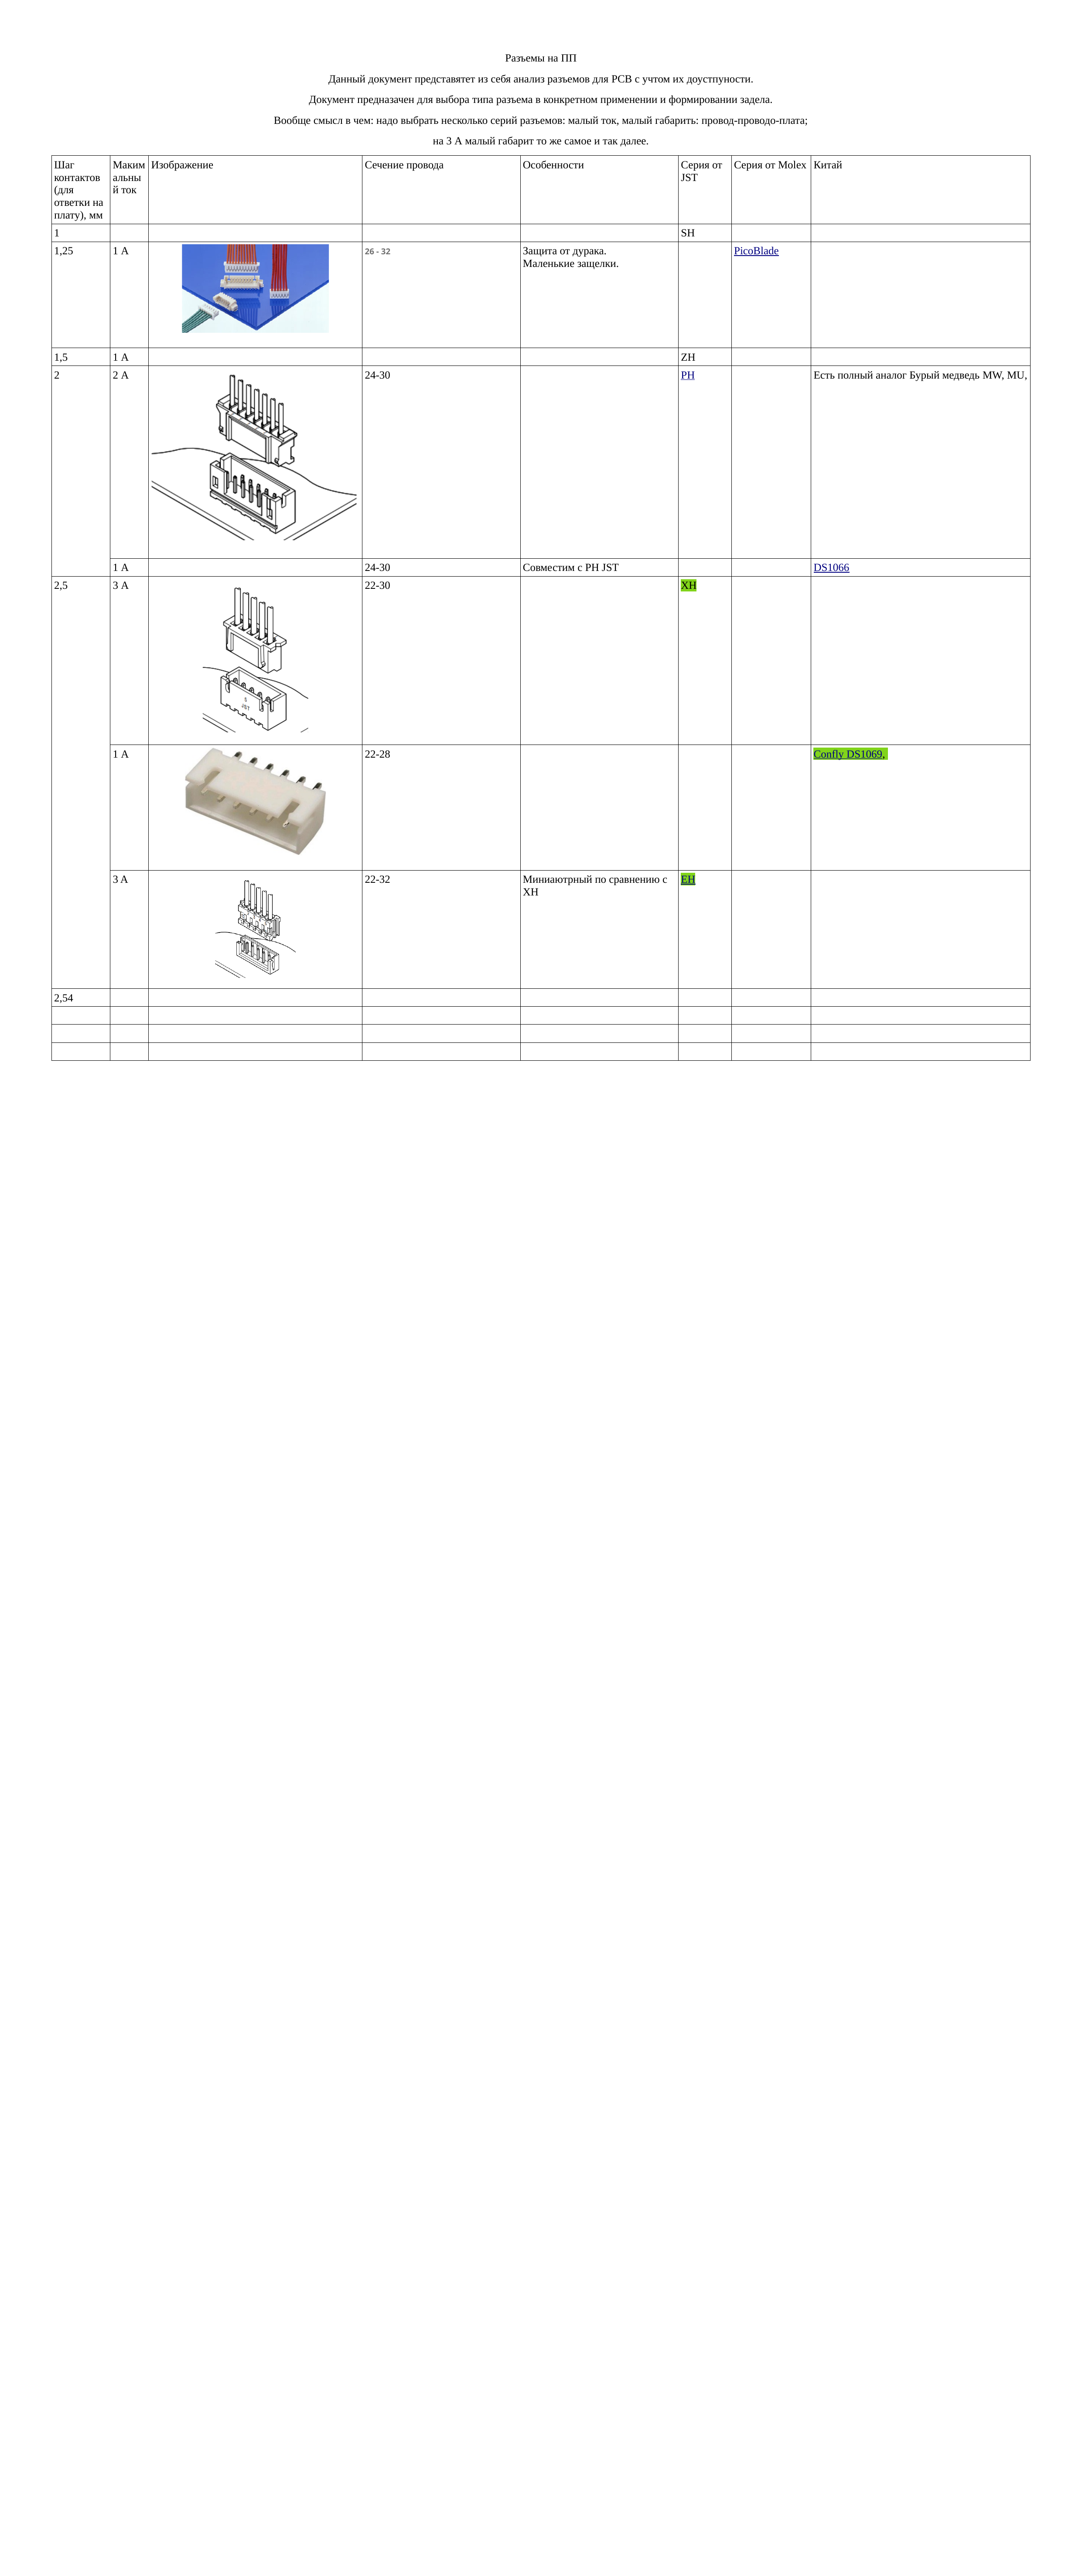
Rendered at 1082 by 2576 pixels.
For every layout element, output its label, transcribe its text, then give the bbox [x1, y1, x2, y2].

table_cell [732, 871, 811, 988]
table_cell [732, 745, 811, 870]
table_cell [521, 1025, 678, 1042]
table_cell [149, 577, 362, 745]
table_cell [521, 745, 678, 870]
table_cell 1 А [110, 559, 148, 576]
table_cell 1 А [110, 242, 148, 348]
table_cell [110, 224, 148, 242]
table_cell [362, 989, 520, 1006]
table_cell [679, 745, 731, 870]
table_cell [362, 1043, 520, 1060]
table_cell [110, 1025, 148, 1042]
table_cell [811, 348, 1030, 366]
table_cell 2 [52, 366, 110, 576]
table_cell [110, 1007, 148, 1024]
table_cell [732, 1043, 811, 1060]
table_cell [811, 242, 1030, 348]
table_cell 2 А [110, 366, 148, 558]
table_cell [52, 1025, 110, 1042]
picture [215, 873, 296, 978]
table_cell [732, 366, 811, 558]
text на 3 А малый габарит то же самое и так далее. [51, 134, 1030, 147]
table_cell 1,5 [52, 348, 110, 366]
table_cell 22-30 [362, 577, 520, 745]
table_cell [149, 559, 362, 576]
table_cell [732, 1007, 811, 1024]
table_cell PicoBlade [732, 242, 811, 348]
table_cell [811, 577, 1030, 745]
table_cell [149, 366, 362, 558]
table_cell 3 A [110, 871, 148, 988]
table_cell [521, 577, 678, 745]
table_cell [110, 989, 148, 1006]
table_header Особенности [521, 156, 678, 223]
table_cell [521, 989, 678, 1006]
picture [202, 579, 308, 732]
table_cell [52, 1007, 110, 1024]
text Разъемы на ПП [51, 51, 1030, 64]
table_cell [362, 348, 520, 366]
table_cell [732, 577, 811, 745]
table_cell SH [679, 224, 731, 242]
table_cell [732, 224, 811, 242]
table_cell [521, 1043, 678, 1060]
table_cell EH [679, 871, 731, 988]
table_header Китай [811, 156, 1030, 223]
table_cell Совместим с PH JST [521, 559, 678, 576]
table_cell Confly DS1069, [811, 745, 1030, 870]
table_cell [149, 224, 362, 242]
text Документ предназачен для выбора типа разъема в конкретном применении и формировании задела. [51, 93, 1030, 106]
table_cell [811, 224, 1030, 242]
table_cell [521, 348, 678, 366]
table_cell [811, 1043, 1030, 1060]
table_cell PH [679, 366, 731, 558]
table_header Серия от JST [679, 156, 731, 223]
table_cell [679, 242, 731, 348]
table_cell Миниаютрный по сравнению с XH [521, 871, 678, 988]
table_cell [679, 1007, 731, 1024]
table_cell [521, 224, 678, 242]
table_cell 2,54 [52, 989, 110, 1006]
table_cell [149, 989, 362, 1006]
table_header Серия от Molex [732, 156, 811, 223]
table_cell [732, 989, 811, 1006]
table_cell [679, 1025, 731, 1042]
table_cell [149, 871, 362, 988]
table_cell [811, 1007, 1030, 1024]
table_cell [149, 1025, 362, 1042]
table_cell 3 А [110, 577, 148, 745]
table_cell 1 [52, 224, 110, 242]
table_cell [149, 348, 362, 366]
table_cell 22-28 [362, 745, 520, 870]
table_cell [811, 871, 1030, 988]
table_header Сечение провода [362, 156, 520, 223]
table_cell 1 А [110, 745, 148, 870]
table_cell Есть полный аналог Бурый медведь MW, MU, [811, 366, 1030, 558]
picture [182, 244, 329, 333]
text Данный документ представятет из себя анализ разъемов для PCB с учтом их доустпуности. [51, 72, 1030, 85]
table_cell 2,5 [52, 577, 110, 988]
table_cell [732, 348, 811, 366]
table_cell [732, 559, 811, 576]
table_header Шаг контактов (для ответки на плату), мм [52, 156, 110, 223]
picture [184, 747, 326, 855]
table_cell [679, 1043, 731, 1060]
table_cell [362, 224, 520, 242]
table_cell 1,25 [52, 242, 110, 348]
table_cell [110, 1043, 148, 1060]
table_cell [679, 559, 731, 576]
table_cell XH [679, 577, 731, 745]
table_cell [362, 1025, 520, 1042]
table_cell [811, 1025, 1030, 1042]
table_cell [679, 989, 731, 1006]
table_cell [732, 1025, 811, 1042]
table_cell 22-32 [362, 871, 520, 988]
table_cell [521, 366, 678, 558]
table_cell 26 - 32 [362, 242, 520, 348]
table_cell [149, 745, 362, 870]
table_cell Защита от дурака. Маленькие защелки. [521, 242, 678, 348]
picture [151, 369, 359, 543]
table_header Изображение [149, 156, 362, 223]
table_cell [521, 1007, 678, 1024]
table_cell [362, 1007, 520, 1024]
table_cell 1 А [110, 348, 148, 366]
table_cell DS1066 [811, 559, 1030, 576]
text Вообще смысл в чем: надо выбрать несколько серий разъемов: малый ток, малый габарить: провод-проводо-плата; [51, 114, 1030, 126]
table_header Макимальный ток [110, 156, 148, 223]
table_cell [149, 1043, 362, 1060]
table_cell [149, 242, 362, 348]
table_cell [149, 1007, 362, 1024]
table_cell [811, 989, 1030, 1006]
table_cell [52, 1043, 110, 1060]
table_cell 24-30 [362, 559, 520, 576]
table_cell 24-30 [362, 366, 520, 558]
table_cell ZH [679, 348, 731, 366]
